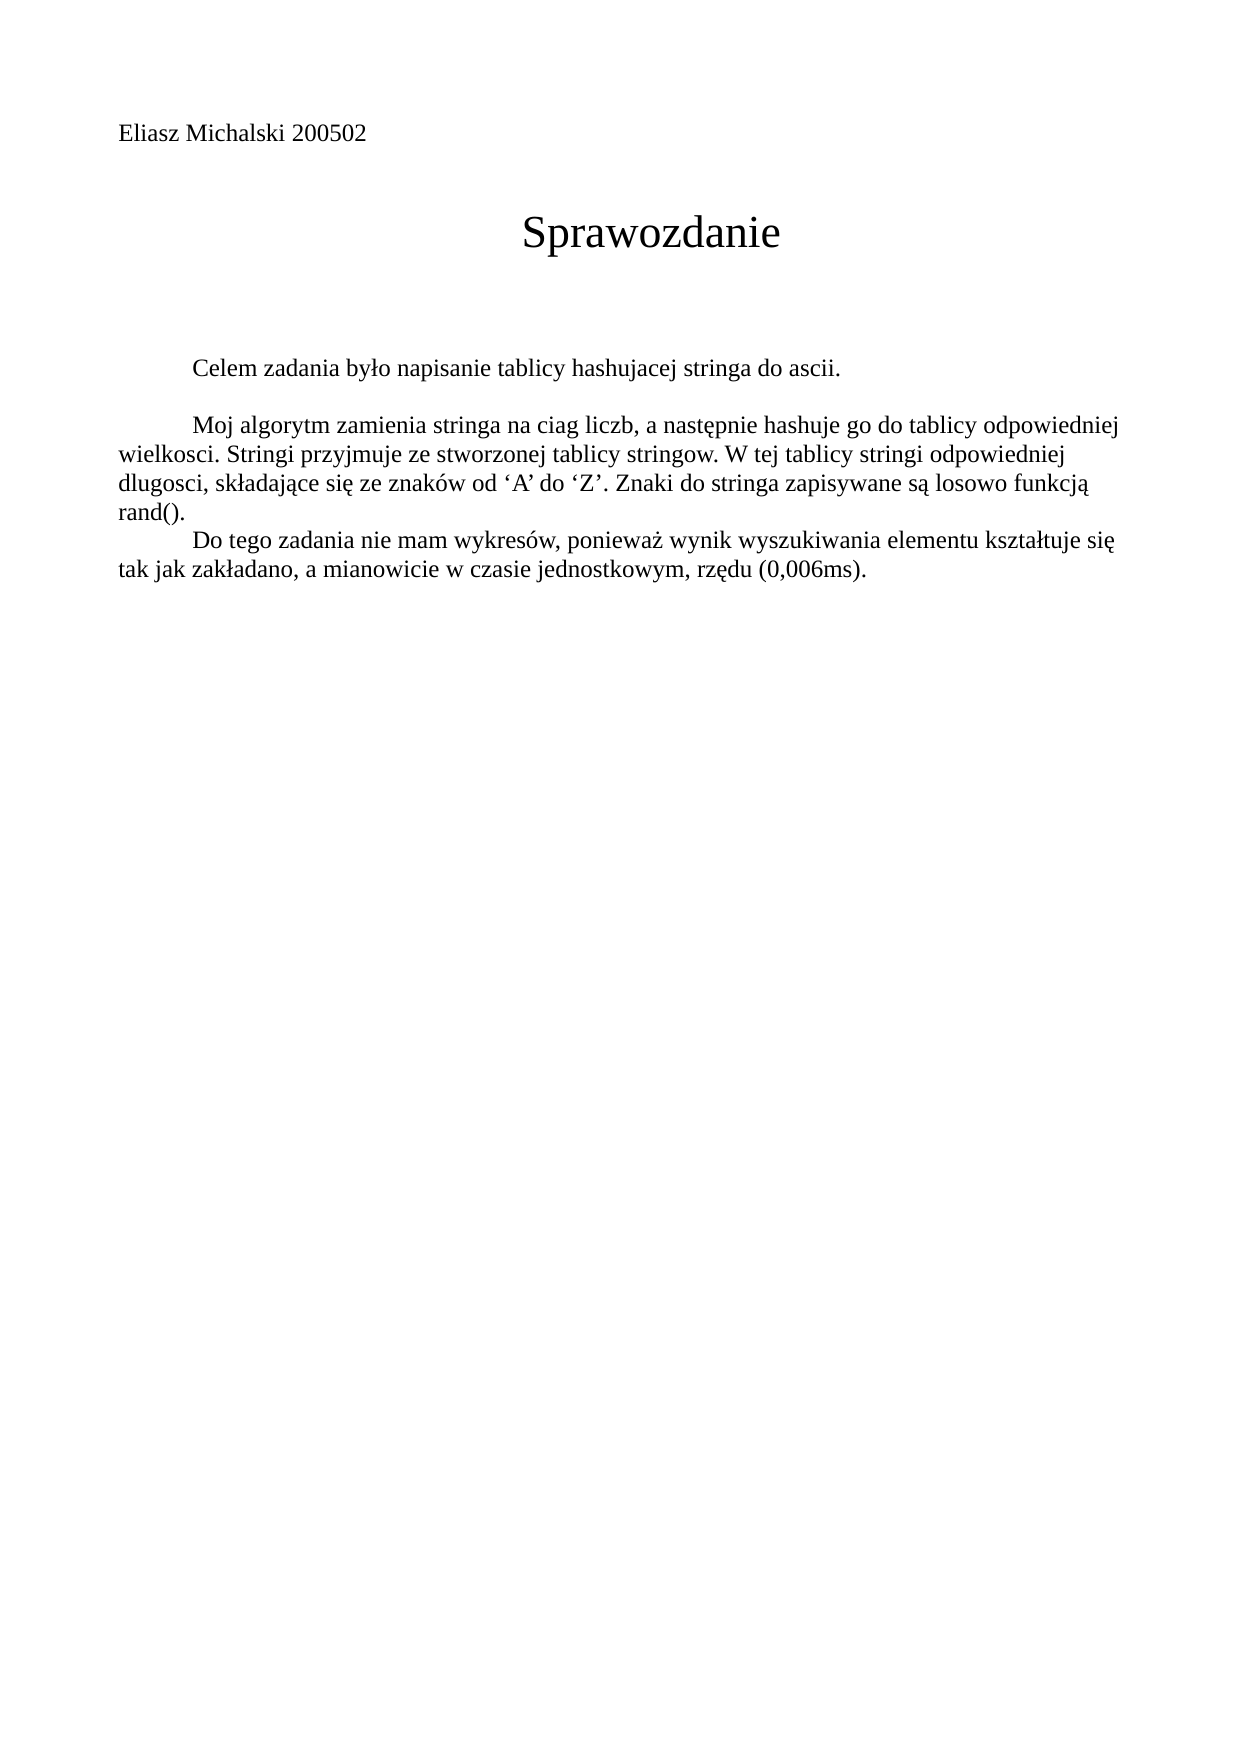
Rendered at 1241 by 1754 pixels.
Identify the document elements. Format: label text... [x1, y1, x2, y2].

text Eliasz Michalski 200502 [118, 118, 1122, 147]
text Celem zadania było napisanie tablicy hashujacej stringa do ascii. [118, 353, 1122, 382]
text Sprawozdanie [118, 204, 1122, 257]
text Moj algorytm zamienia stringa na ciag liczb, a następnie hashuje go do tablicy odpowiedniej wielkosci. Stringi przyjmuje ze stworzonej tablicy stringow. W tej tablicy stringi odpowiedniej dlugosci, składające się ze znaków od ‘A’ do ‘Z’. Znaki do stringa zapisywane są losowo funkcją rand(). [118, 410, 1122, 525]
text Do tego zadania nie mam wykresów, ponieważ wynik wyszukiwania elementu kształtuje się tak jak zakładano, a mianowicie w czasie jednostkowym, rzędu (0,006ms). [118, 525, 1122, 583]
